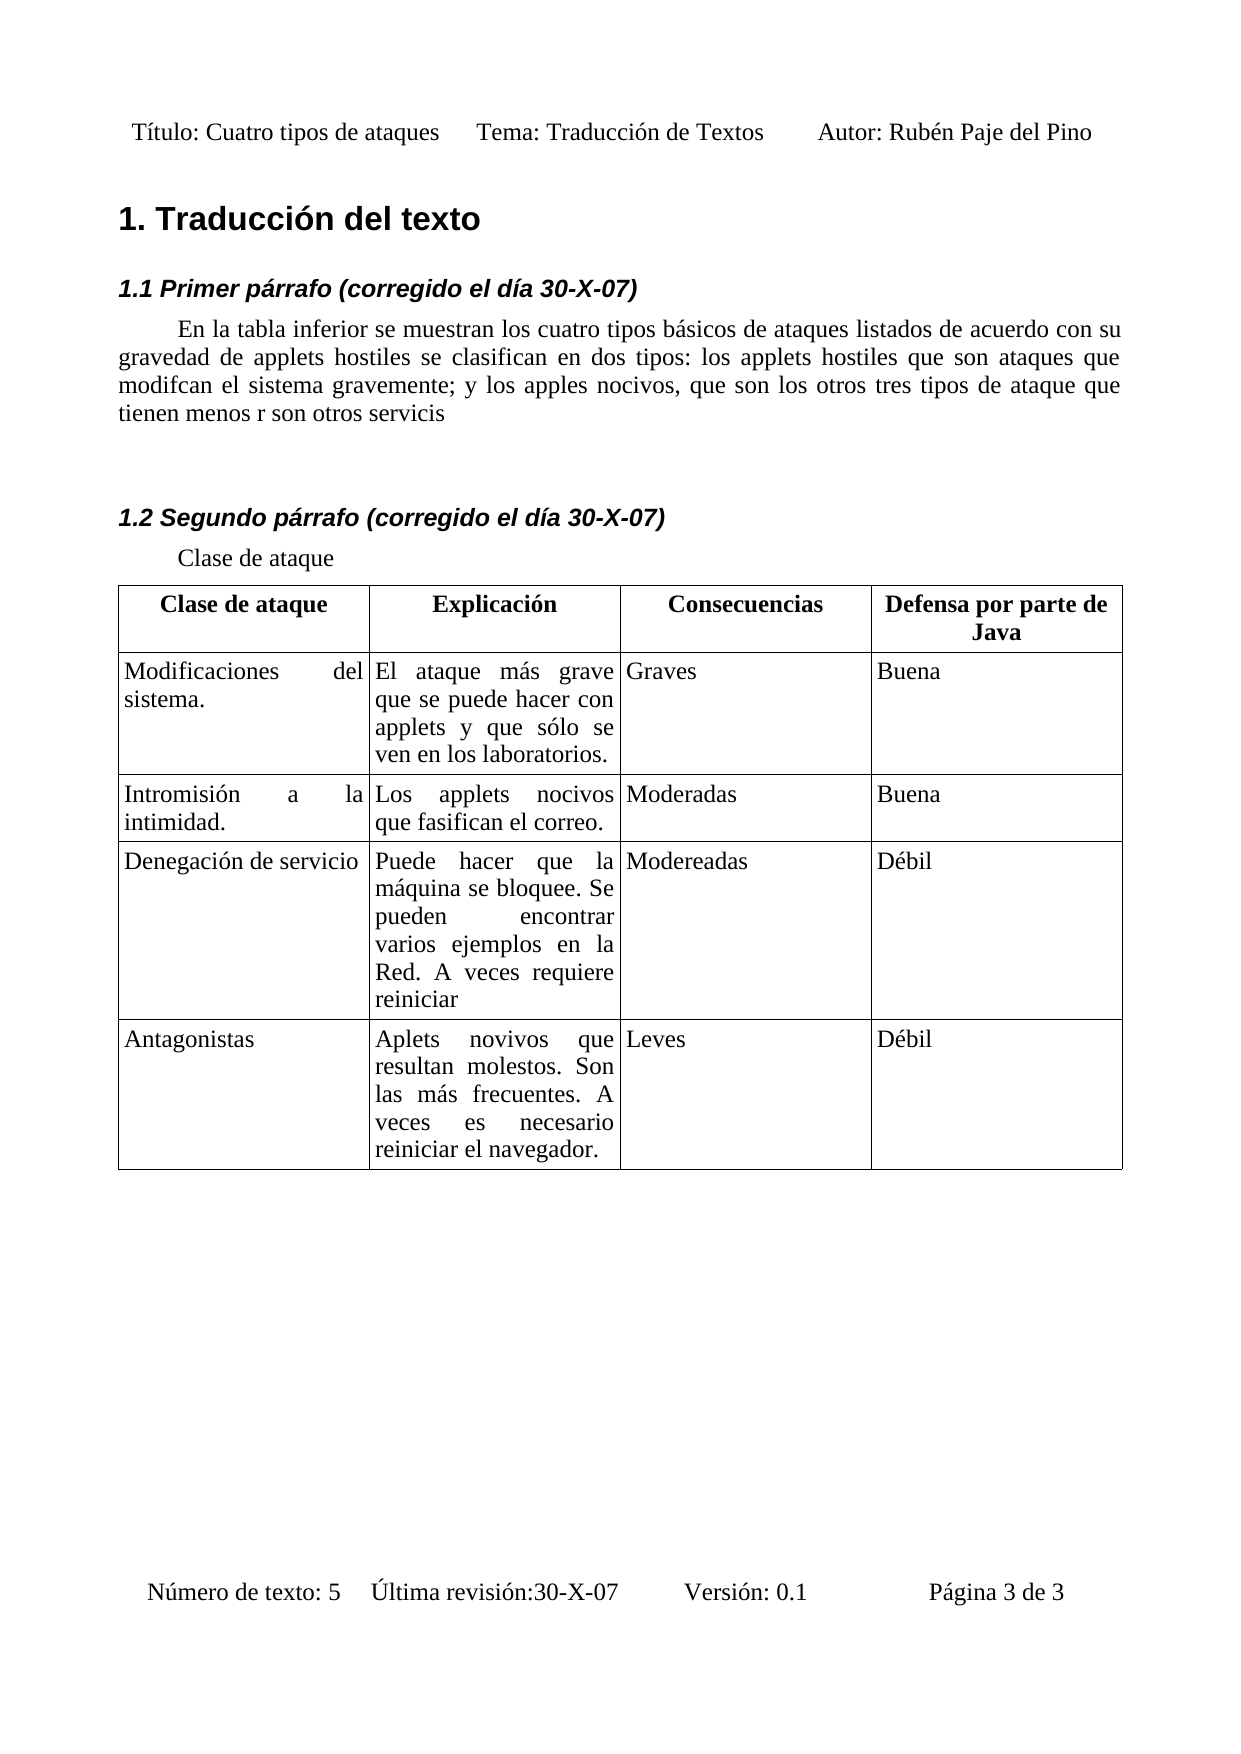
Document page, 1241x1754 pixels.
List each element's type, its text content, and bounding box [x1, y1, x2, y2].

table_cell Aplets novivos que resultan molestos. Son las más frecuentes. A veces es necesario reiniciar el navegador. [370, 1020, 620, 1169]
table_header Defensa por parte de Java [872, 586, 1122, 652]
table_cell Débil [872, 1020, 1122, 1169]
subtitle 1.1 Primer párrafo (corregido el día 30-X-07) [118, 275, 1122, 303]
table_cell Moderadas [621, 775, 871, 841]
table_cell Leves [621, 1020, 871, 1169]
table_cell Modificaciones del sistema. [119, 653, 369, 774]
table_header Consecuencias [621, 586, 871, 652]
table_cell Denegación de servicio [119, 842, 369, 1019]
table_header Clase de ataque [119, 586, 369, 652]
table_cell Modereadas [621, 842, 871, 1019]
table_cell El ataque más grave que se puede hacer con applets y que sólo se ven en los laboratorios. [370, 653, 620, 774]
table_cell Antagonistas [119, 1020, 369, 1169]
text Clase de ataque [118, 544, 1122, 572]
table_cell Graves [621, 653, 871, 774]
table_cell Los applets nocivos que fasifican el correo. [370, 775, 620, 841]
text En la tabla inferior se muestran los cuatro tipos básicos de ataques listados de acuerdo con su gravedad de applets hostiles se clasifican en dos tipos: los applets hostiles que son ataques que modifcan el sistema gravemente; y los apples nocivos, que son los otros tres tipos de ataque que tienen menos r son otros servicis [118, 316, 1122, 426]
table_cell Intromisión a la intimidad. [119, 775, 369, 841]
table_cell Débil [872, 842, 1122, 1019]
table_cell Buena [872, 775, 1122, 841]
subtitle 1.2 Segundo párrafo (corregido el día 30-X-07) [118, 504, 1122, 532]
table_cell Puede hacer que la máquina se bloquee. Se pueden encontrar varios ejemplos en la Red. A veces requiere reiniciar [370, 842, 620, 1019]
subtitle 1. Traducción del texto [118, 200, 1122, 238]
table_header Explicación [370, 586, 620, 652]
table_cell Buena [872, 653, 1122, 774]
